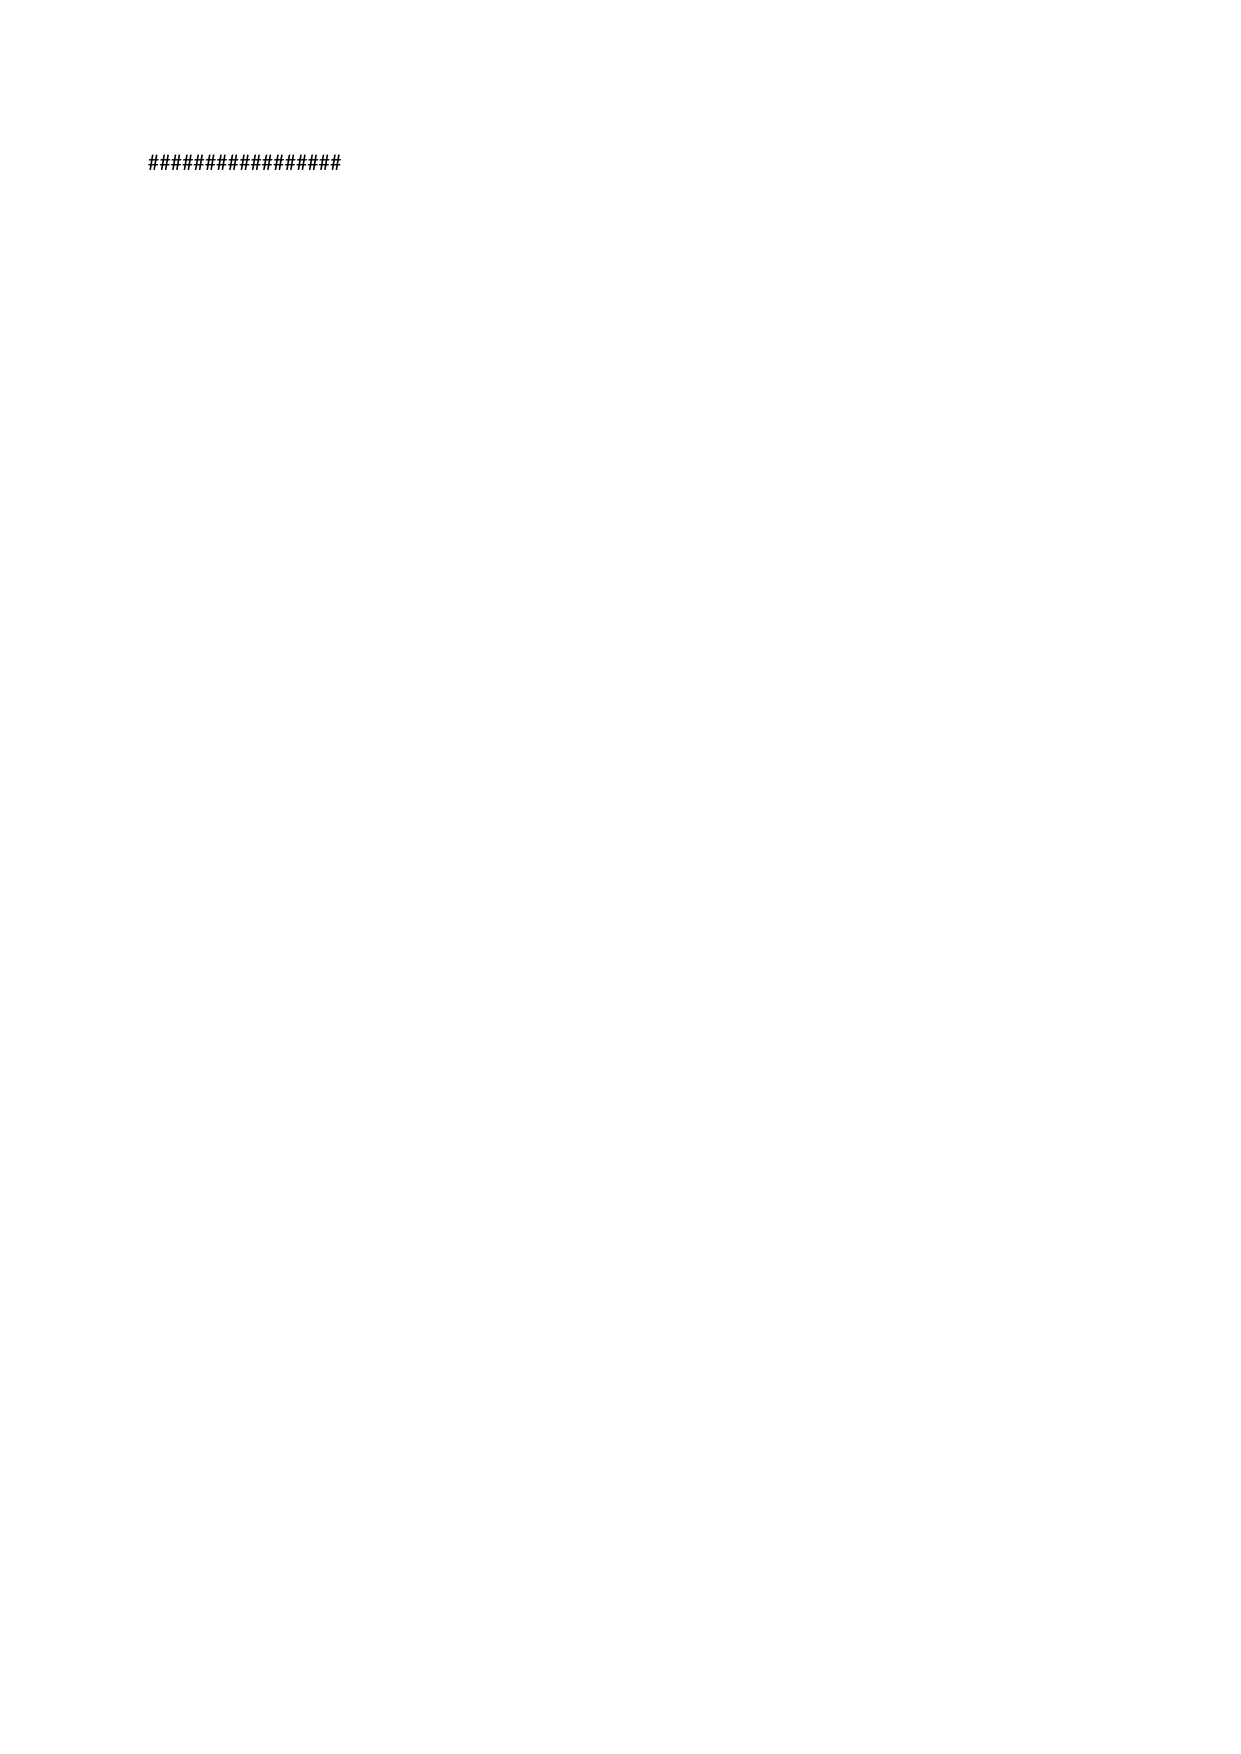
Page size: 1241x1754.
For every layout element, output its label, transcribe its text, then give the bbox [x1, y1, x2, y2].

text ################# [148, 148, 1093, 176]
